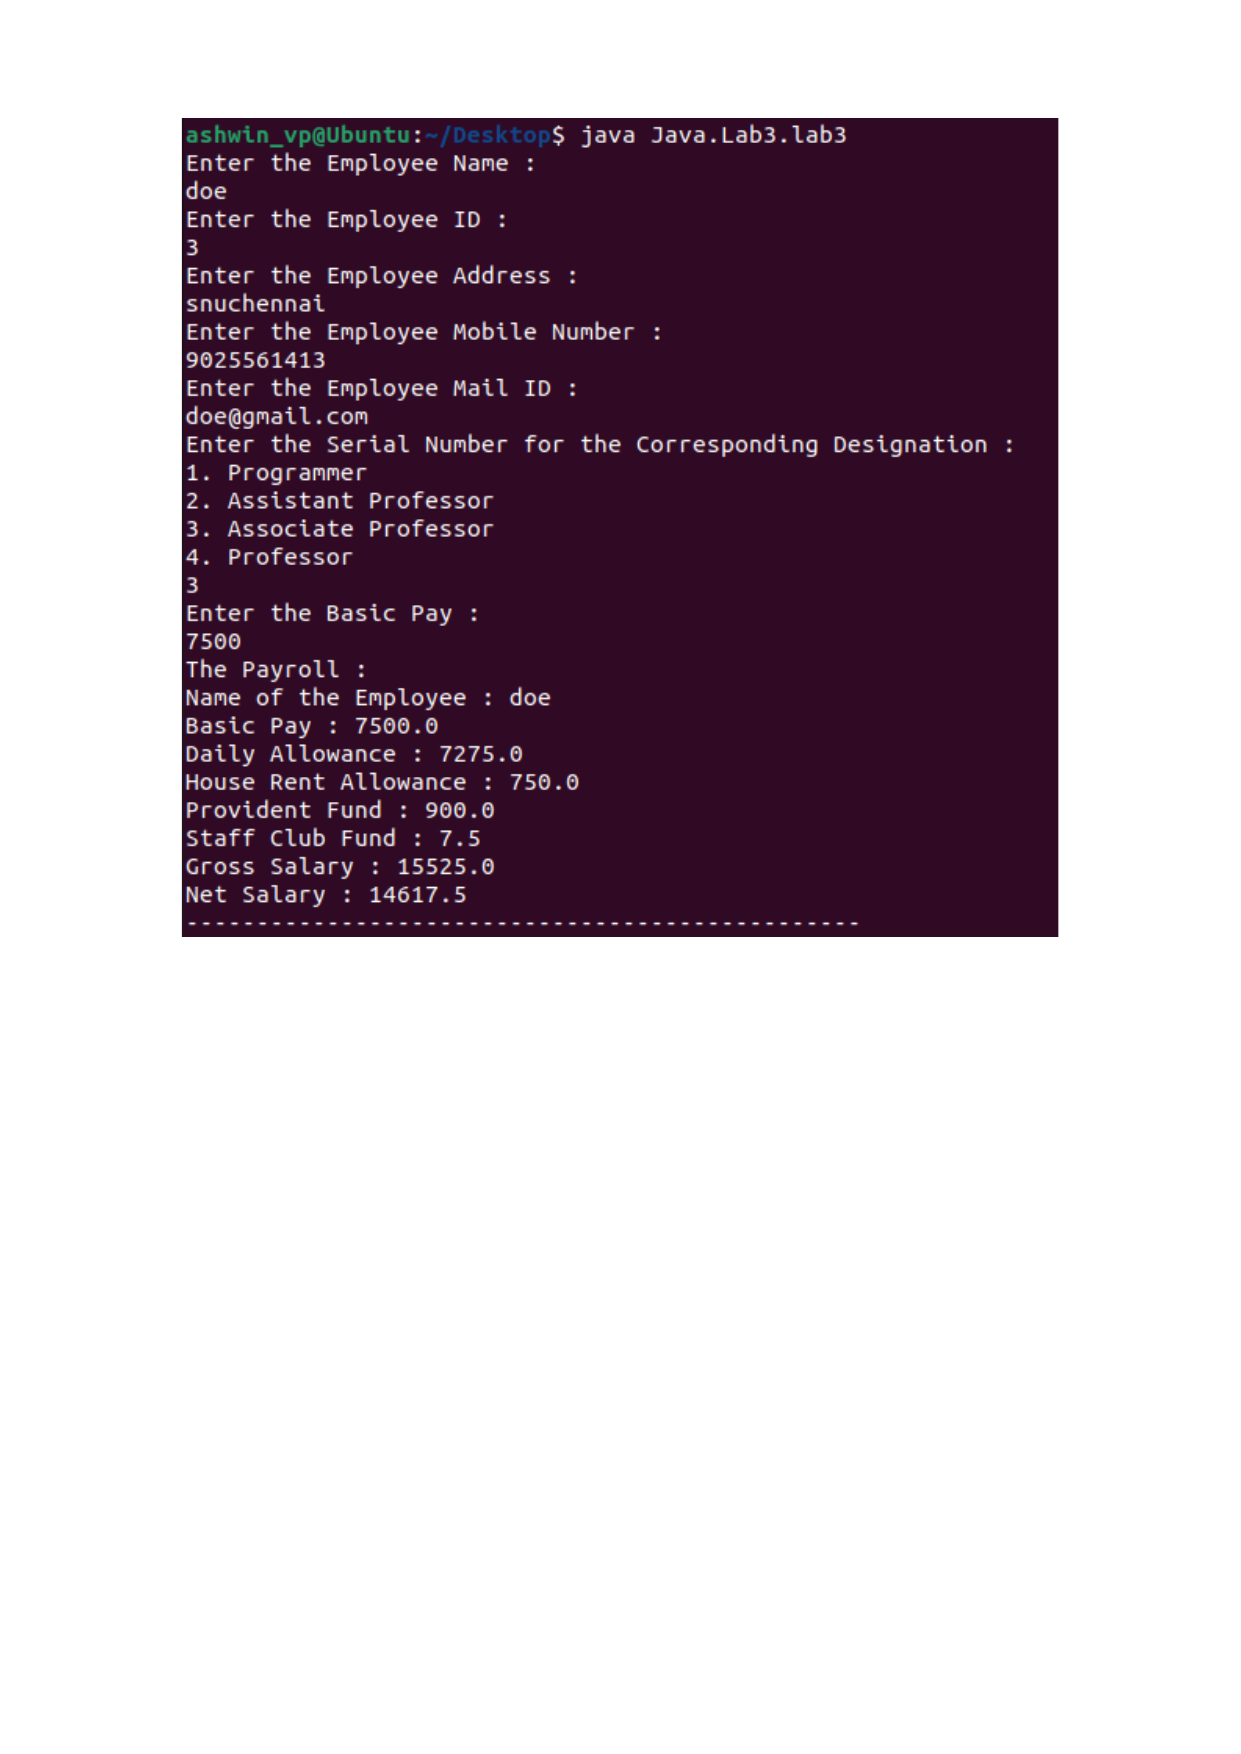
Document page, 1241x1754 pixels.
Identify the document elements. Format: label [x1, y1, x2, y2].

picture [181, 118, 1059, 937]
